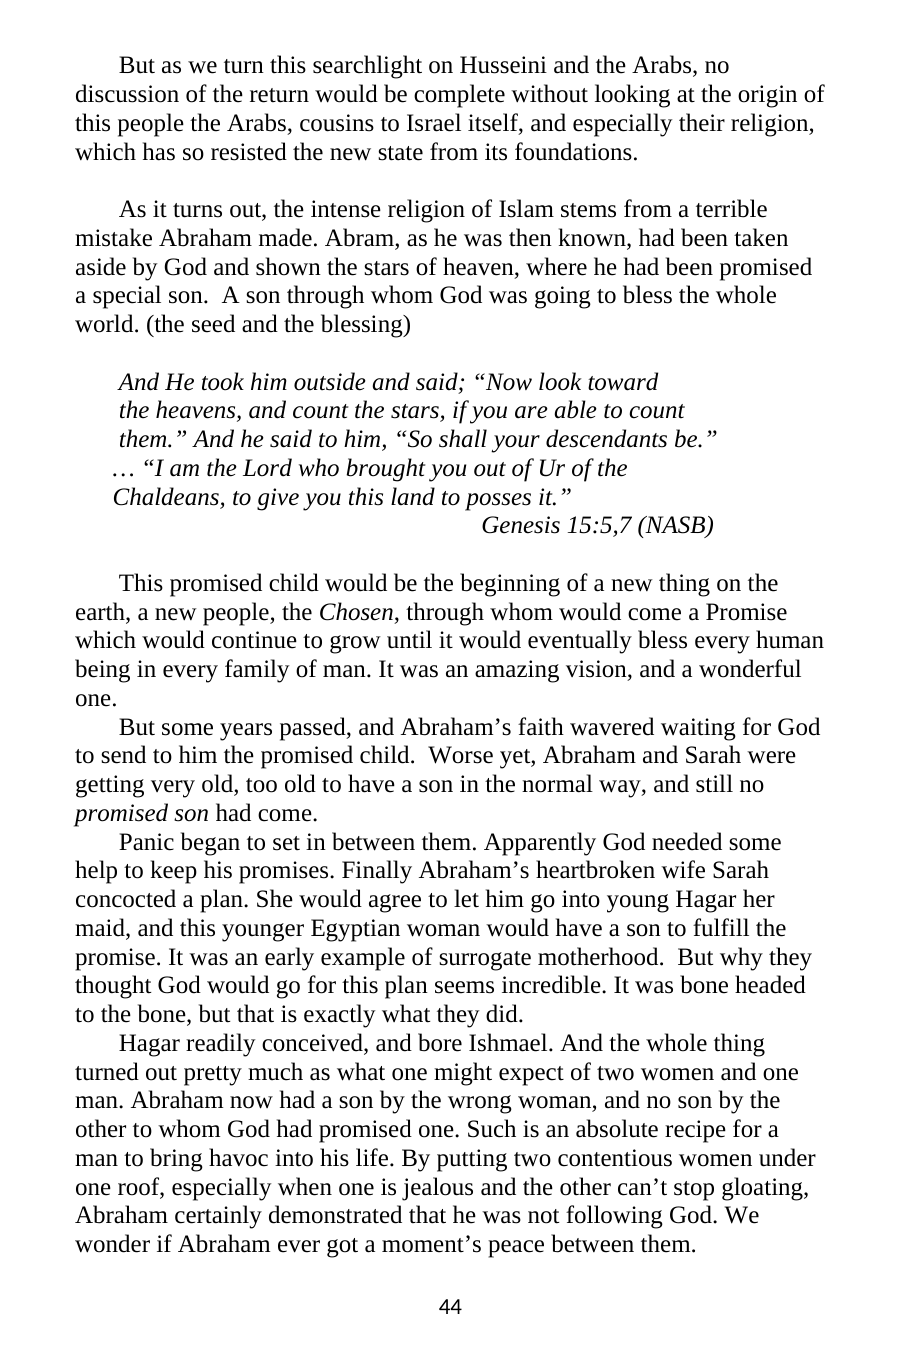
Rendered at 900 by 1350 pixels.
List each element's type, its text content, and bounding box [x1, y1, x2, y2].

text Genesis 15:5,7 (NASB) [75, 511, 825, 539]
text Chaldeans, to give you this land to posses it.” [75, 482, 825, 511]
text Panic began to set in between them. Apparently God needed some help to keep his promises. Finally Abraham’s heartbroken wife Sarah concocted a plan. She would agree to let him go into young Hagar her maid, and this younger Egyptian woman would have a son to fulfill the promise. It was an early example of surrogate motherhood. But why they thought God would go for this plan seems incredible. It was bone headed to the bone, but that is exactly what they did. [75, 827, 825, 1028]
text This promised child would be the beginning of a new thing on the earth, a new people, the Chosen, through whom would come a Promise which would continue to grow until it would eventually bless every human being in every family of man. It was an amazing vision, and a wonderful one. [75, 568, 825, 712]
text them.” And he said to him, “So shall your descendants be.” [75, 424, 825, 453]
text … “I am the Lord who brought you out of Ur of the [75, 453, 825, 482]
text And He took him outside and said; “Now look toward [75, 367, 825, 396]
text But some years passed, and Abraham’s faith wavered waiting for God to send to him the promised child. Worse yet, Abraham and Sarah were getting very old, too old to have a son in the normal way, and still no promised son had come. [75, 712, 825, 827]
text As it turns out, the intense religion of Islam stems from a terrible mistake Abraham made. Abram, as he was then known, had been taken aside by God and shown the stars of heaven, where he had been promised a special son. A son through whom God was going to bless the whole world. (the seed and the blessing) [75, 194, 825, 338]
text the heavens, and count the stars, if you are able to count [75, 396, 825, 424]
text Hagar readily conceived, and bore Ishmael. And the whole thing turned out pretty much as what one might expect of two women and one man. Abraham now had a son by the wrong woman, and no son by the other to whom God had promised one. Such is an absolute recipe for a man to bring havoc into his life. By putting two contentious women under one roof, especially when one is jealous and the other can’t stop gloating, Abraham certainly demonstrated that he was not following God. We wonder if Abraham ever got a moment’s peace between them. [75, 1028, 825, 1258]
text But as we turn this searchlight on Husseini and the Arabs, no discussion of the return would be complete without looking at the origin of this people the Arabs, cousins to Israel itself, and especially their religion, which has so resisted the new state from its foundations. [75, 51, 825, 166]
